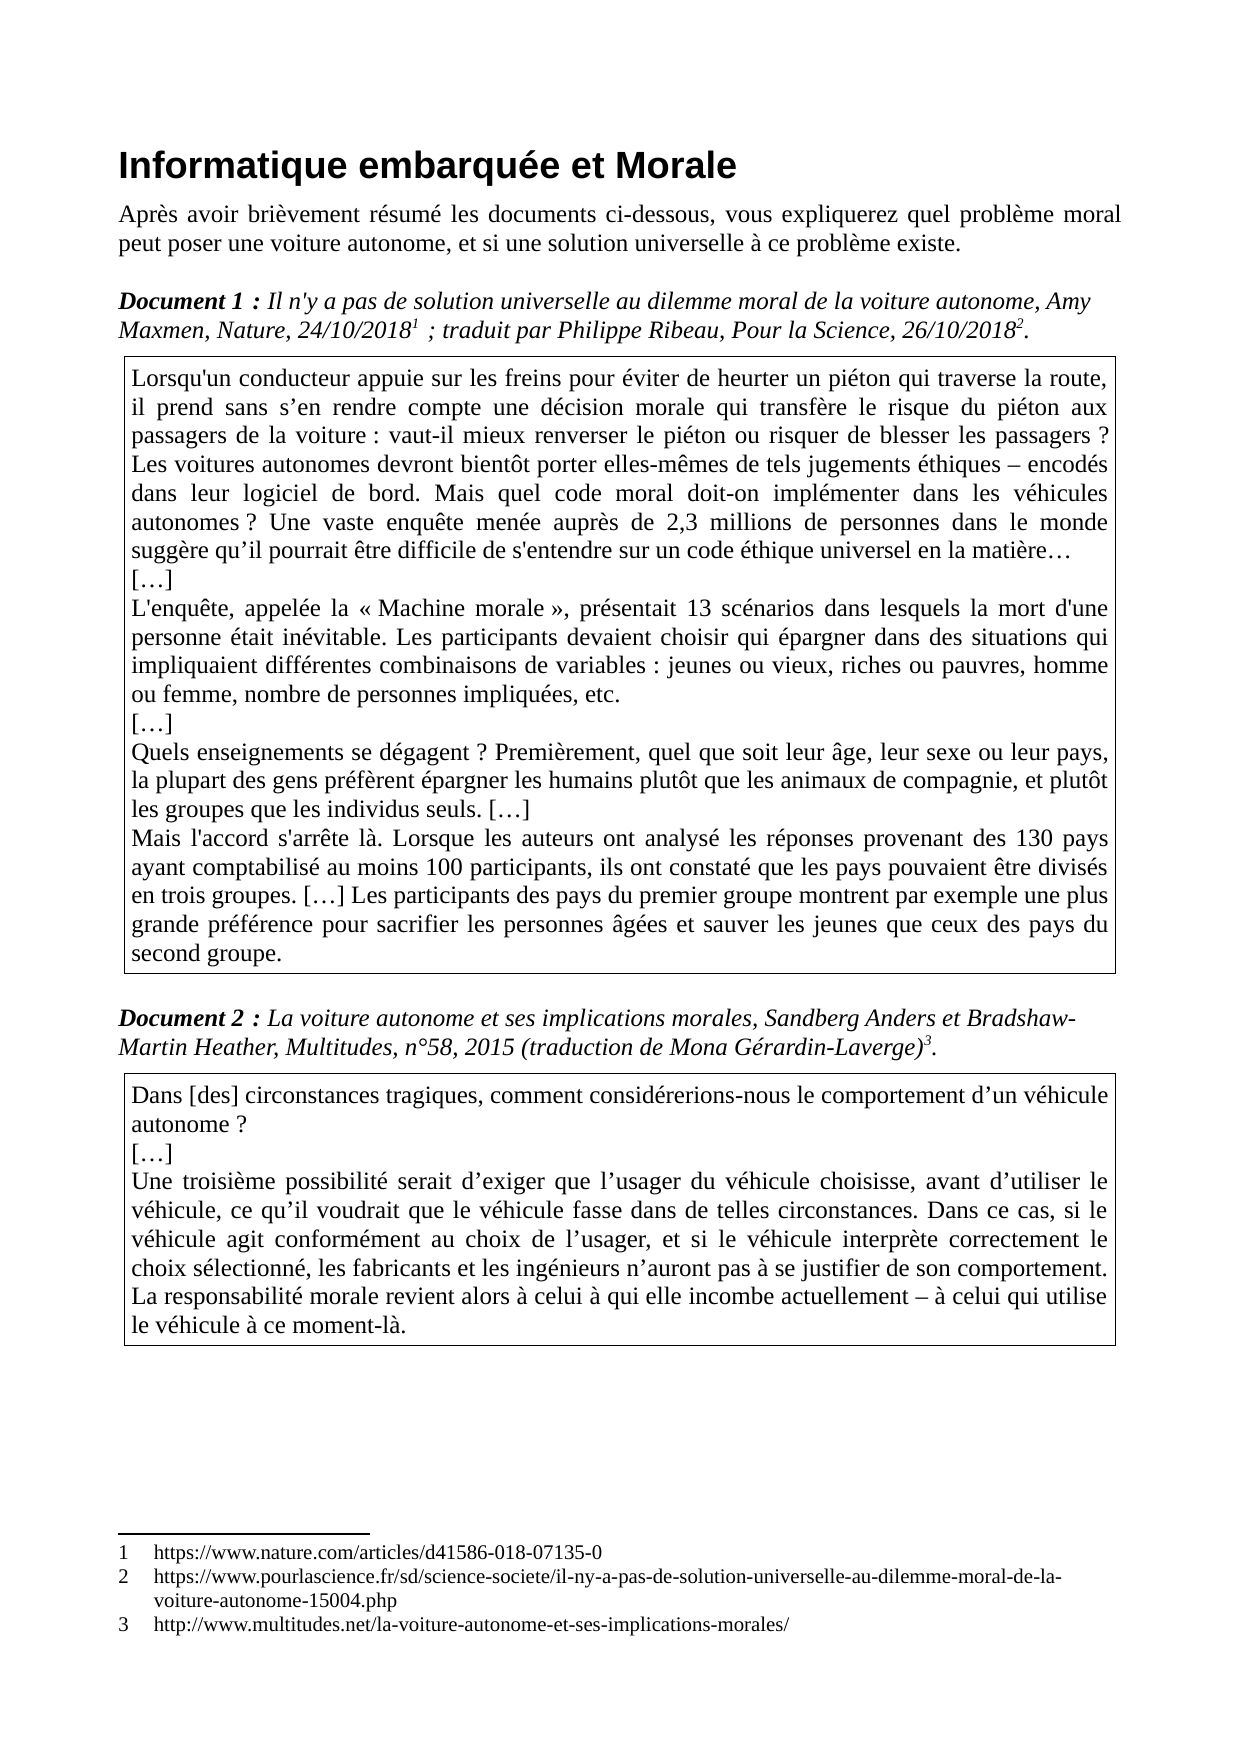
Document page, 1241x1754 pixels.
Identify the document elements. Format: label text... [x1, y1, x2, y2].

text http://www.multitudes.net/la-voiture-autonome-et-ses-implications-morales/ [118, 1612, 1122, 1636]
text […] [125, 557, 1115, 586]
text Mais l'accord s'arrête là. Lorsque les auteurs ont analysé les réponses provenant des 130 pays ayant comptabilisé au moins 100 participants, ils ont constaté que les pays pouvaient être divisés en trois groupes. […] Les participants des pays du premier groupe montrent par exemple une plus grande préférence pour sacrifier les personnes âgées et sauver les jeunes que ceux des pays du second groupe. [125, 816, 1115, 973]
text […] [125, 701, 1115, 730]
text https://www.pourlascience.fr/sd/science-societe/il-ny-a-pas-de-solution-universelle-au-dilemme-moral-de-la-voiture-autonome-15004.php [118, 1564, 1122, 1612]
text https://www.nature.com/articles/d41586-018-07135-0 [118, 1539, 1122, 1564]
text Lorsqu'un conducteur appuie sur les freins pour éviter de heurter un piéton qui traverse la route, il prend sans s’en rendre compte une décision morale qui transfère le risque du piéton aux passagers de la voiture : vaut-il mieux renverser le piéton ou risquer de blesser les passagers ? Les voitures autonomes devront bientôt porter elles-mêmes de tels jugements éthiques – encodés dans leur logiciel de bord. Mais quel code moral doit-on implémenter dans les véhicules autonomes ? Une vaste enquête menée auprès de 2,3 millions de personnes dans le monde suggère qu’il pourrait être difficile de s'entendre sur un code éthique universel en la matière… [125, 357, 1115, 557]
text Quels enseignements se dégagent ? Premièrement, quel que soit leur âge, leur sexe ou leur pays, la plupart des gens préfèrent épargner les humains plutôt que les animaux de compagnie, et plutôt les groupes que les individus seuls. […] [125, 730, 1115, 816]
text Une troisième possibilité serait d’exiger que l’usager du véhicule choisisse, avant d’utiliser le véhicule, ce qu’il voudrait que le véhicule fasse dans de telles circonstances. Dans ce cas, si le véhicule agit conformément au choix de l’usager, et si le véhicule interprète correctement le choix sélectionné, les fabricants et les ingénieurs n’auront pas à se justifier de son comportement. La responsabilité morale revient alors à celui à qui elle incombe actuellement – à celui qui utilise le véhicule à ce moment-là. [125, 1159, 1115, 1345]
text L'enquête, appelée la « Machine morale », présentait 13 scénarios dans lesquels la mort d'une personne était inévitable. Les participants devaient choisir qui épargner dans des situations qui impliquaient différentes combinaisons de variables : jeunes ou vieux, riches ou pauvres, homme ou femme, nombre de personnes impliquées, etc. [125, 586, 1115, 701]
text Document 1 : Il n'y a pas de solution universelle au dilemme moral de la voiture autonome, Amy Maxmen, Nature, 24/10/2018 ; traduit par Philippe Ribeau, Pour la Science, 26/10/2018. [118, 286, 1122, 344]
subtitle Informatique embarquée et Morale [118, 143, 1122, 187]
text Document 2 : La voiture autonome et ses implications morales, Sandberg Anders et Bradshaw-Martin Heather, Multitudes, n°58, 2015 (traduction de Mona Gérardin-Laverge). [118, 1003, 1122, 1061]
text Dans [des] circonstances tragiques, comment considérerions-nous le comportement d’un véhicule autonome ? [125, 1074, 1115, 1131]
text Après avoir brièvement résumé les documents ci-dessous, vous expliquerez quel problème moral peut poser une voiture autonome, et si une solution universelle à ce problème existe. [118, 199, 1122, 257]
text […] [125, 1131, 1115, 1159]
